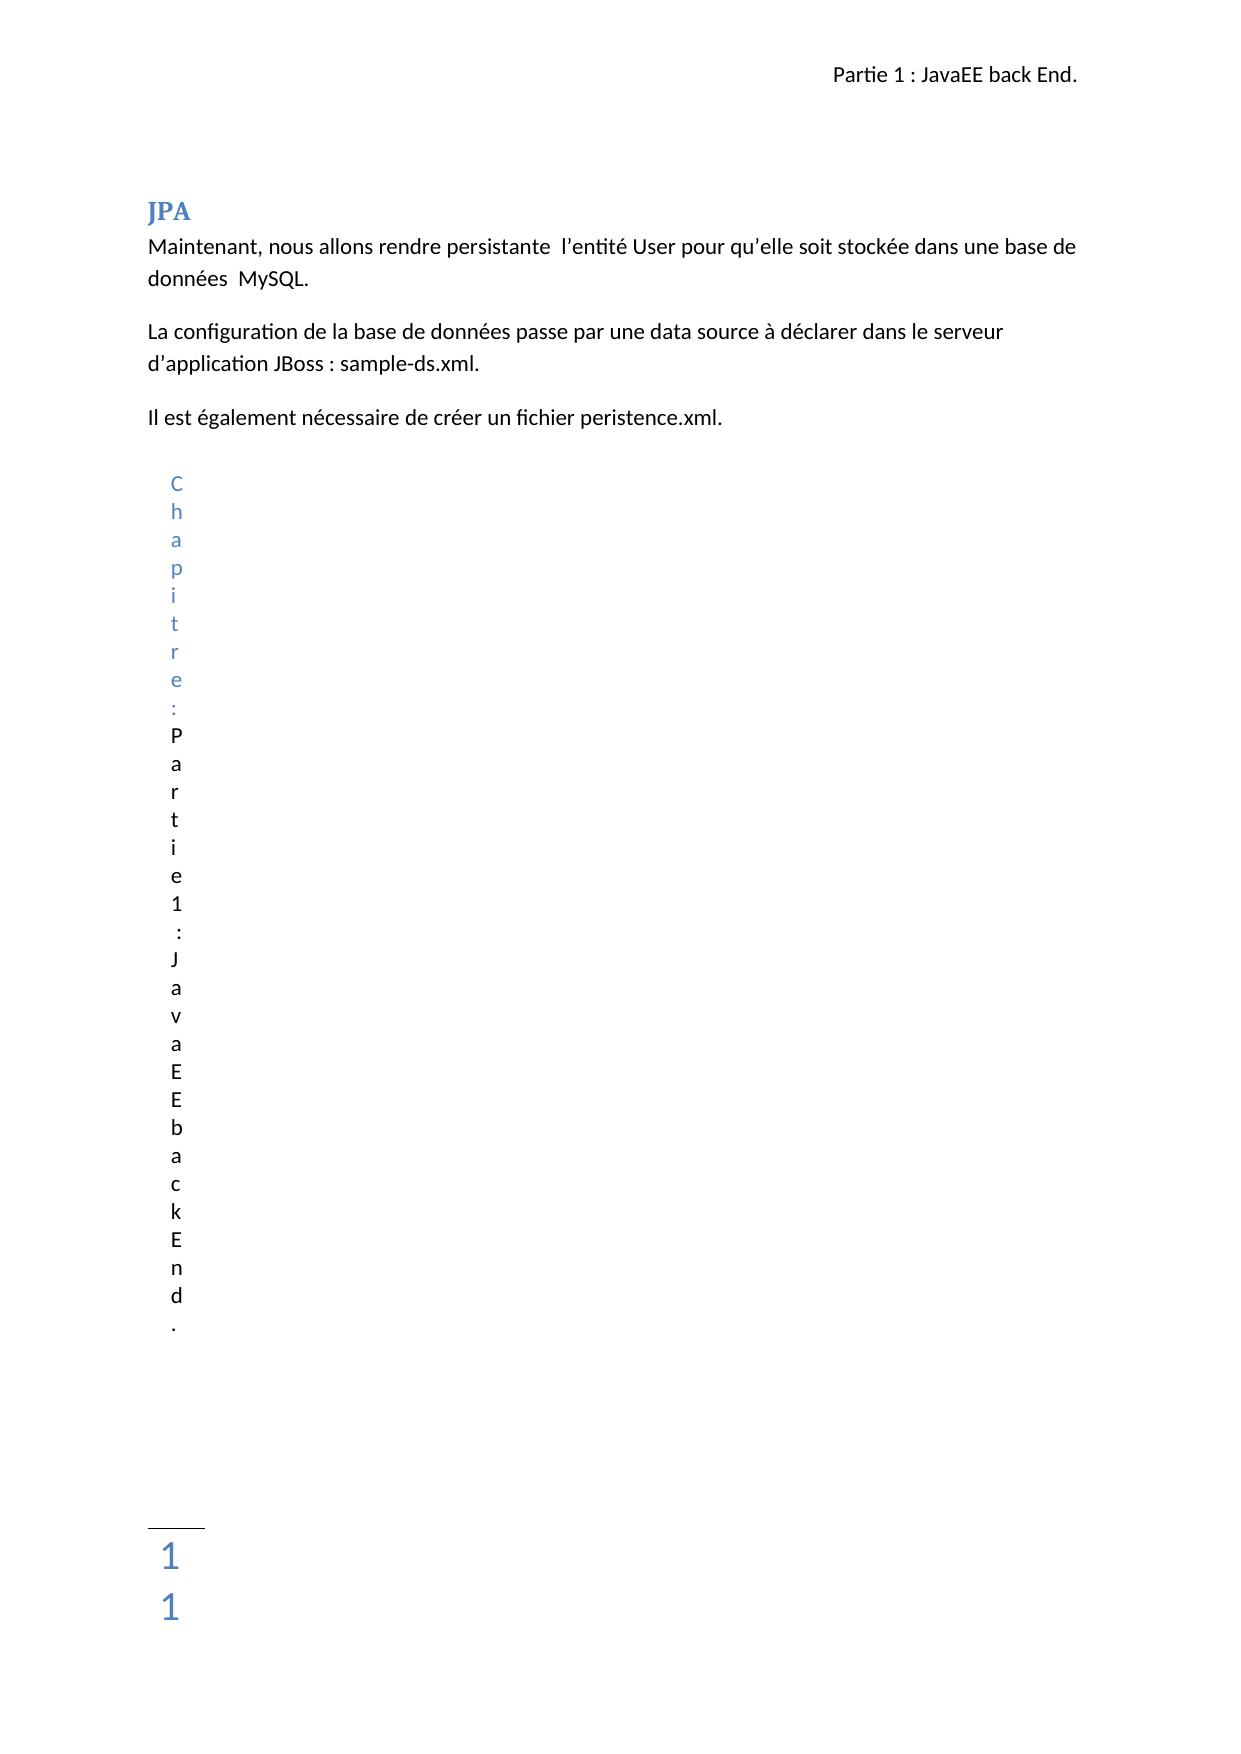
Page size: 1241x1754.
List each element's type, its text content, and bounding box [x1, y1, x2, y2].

text La configuration de la base de données passe par une data source à déclarer dans le serveur d’application JBoss : sample-ds.xml. [148, 317, 1107, 378]
subtitle JPA [148, 196, 1107, 228]
text Il est également nécessaire de créer un fichier peristence.xml. [148, 403, 1107, 431]
text Maintenant, nous allons rendre persistante l’entité User pour qu’elle soit stockée dans une base de données MySQL. [148, 232, 1107, 292]
